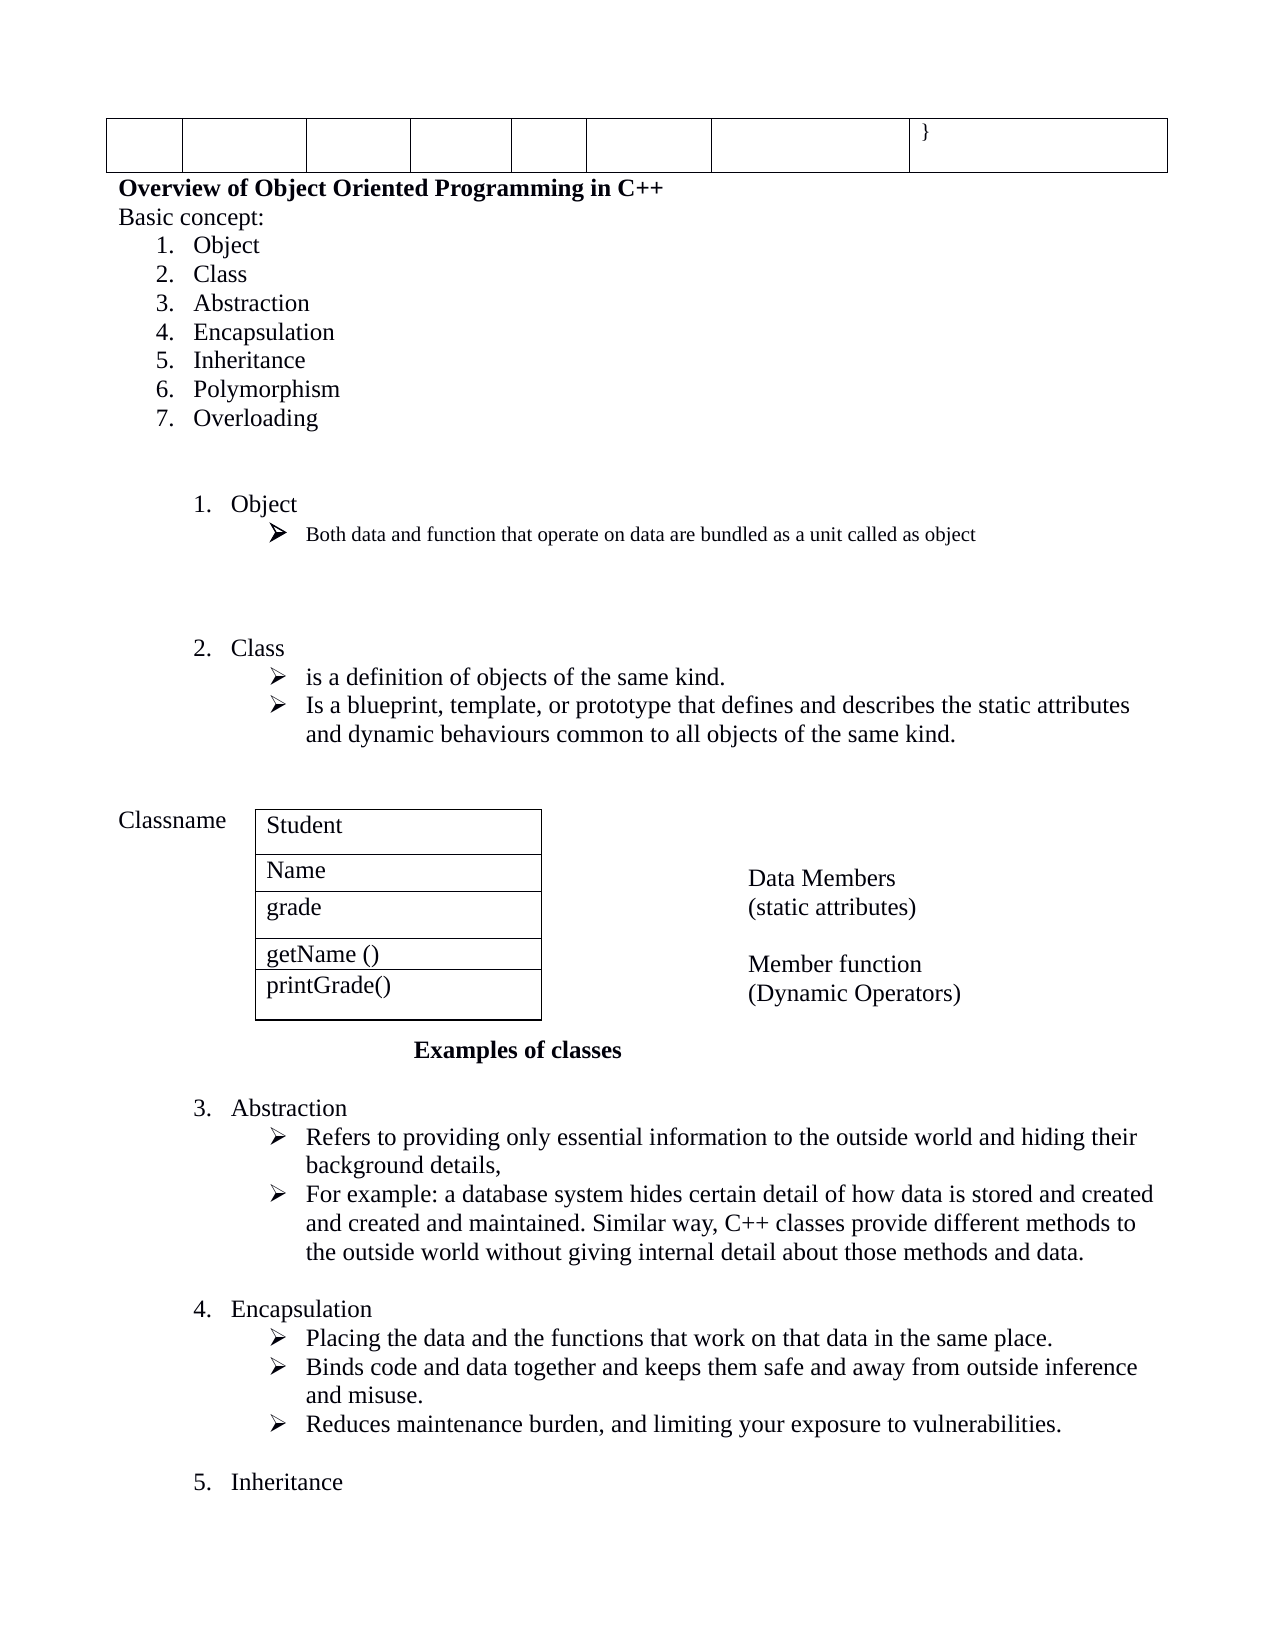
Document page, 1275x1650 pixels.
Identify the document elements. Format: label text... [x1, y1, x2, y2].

list Inheritance [156, 346, 1157, 374]
table_cell [712, 119, 909, 172]
table_cell [587, 119, 711, 172]
list Refers to providing only essential information to the outside world and hiding their background details, [268, 1122, 1157, 1179]
table_header Student [256, 810, 541, 854]
list Abstraction [193, 1093, 1157, 1122]
table_cell [107, 119, 182, 172]
list Both data and function that operate on data are bundled as a unit called as object [268, 518, 1157, 576]
list is a definition of objects of the same kind. [268, 662, 1157, 691]
text Classname [118, 806, 1157, 834]
text (Dynamic Operators) [542, 978, 1157, 1007]
text Member function [542, 949, 1157, 978]
list Class [193, 633, 1157, 662]
list Encapsulation [193, 1294, 1157, 1323]
list Inheritance [193, 1467, 1157, 1496]
list Object [156, 231, 1157, 259]
table_cell printGrade() [256, 970, 541, 1019]
list Encapsulation [156, 317, 1157, 346]
list Object [193, 489, 1157, 518]
text Examples of classes [118, 1036, 1157, 1064]
table_cell Name [256, 855, 541, 891]
text Basic concept: [118, 202, 1157, 231]
list Reduces maintenance burden, and limiting your exposure to vulnerabilities. [268, 1409, 1157, 1438]
list Placing the data and the functions that work on that data in the same place. [268, 1323, 1157, 1352]
list Is a blueprint, template, or prototype that defines and describes the static attributes and dynamic behaviours common to all objects of the same kind. [268, 691, 1157, 748]
list Polymorphism [156, 374, 1157, 403]
list Overloading [156, 403, 1157, 432]
text Data Members [542, 863, 1157, 892]
table_cell [411, 119, 511, 172]
list Abstraction [156, 288, 1157, 317]
list Binds code and data together and keeps them safe and away from outside inference and misuse. [268, 1352, 1157, 1409]
table_cell grade [256, 892, 541, 938]
table_cell getName () [256, 939, 541, 969]
table_cell [183, 119, 306, 172]
table_cell [307, 119, 410, 172]
list For example: a database system hides certain detail of how data is stored and created and created and maintained. Similar way, C++ classes provide different methods to the outside world without giving internal detail about those methods and data. [268, 1179, 1157, 1266]
table_cell [512, 119, 586, 172]
text (static attributes) [542, 892, 1157, 921]
list Class [156, 259, 1157, 288]
table_cell } [910, 119, 1167, 172]
text Overview of Object Oriented Programming in C++ [118, 173, 1157, 202]
